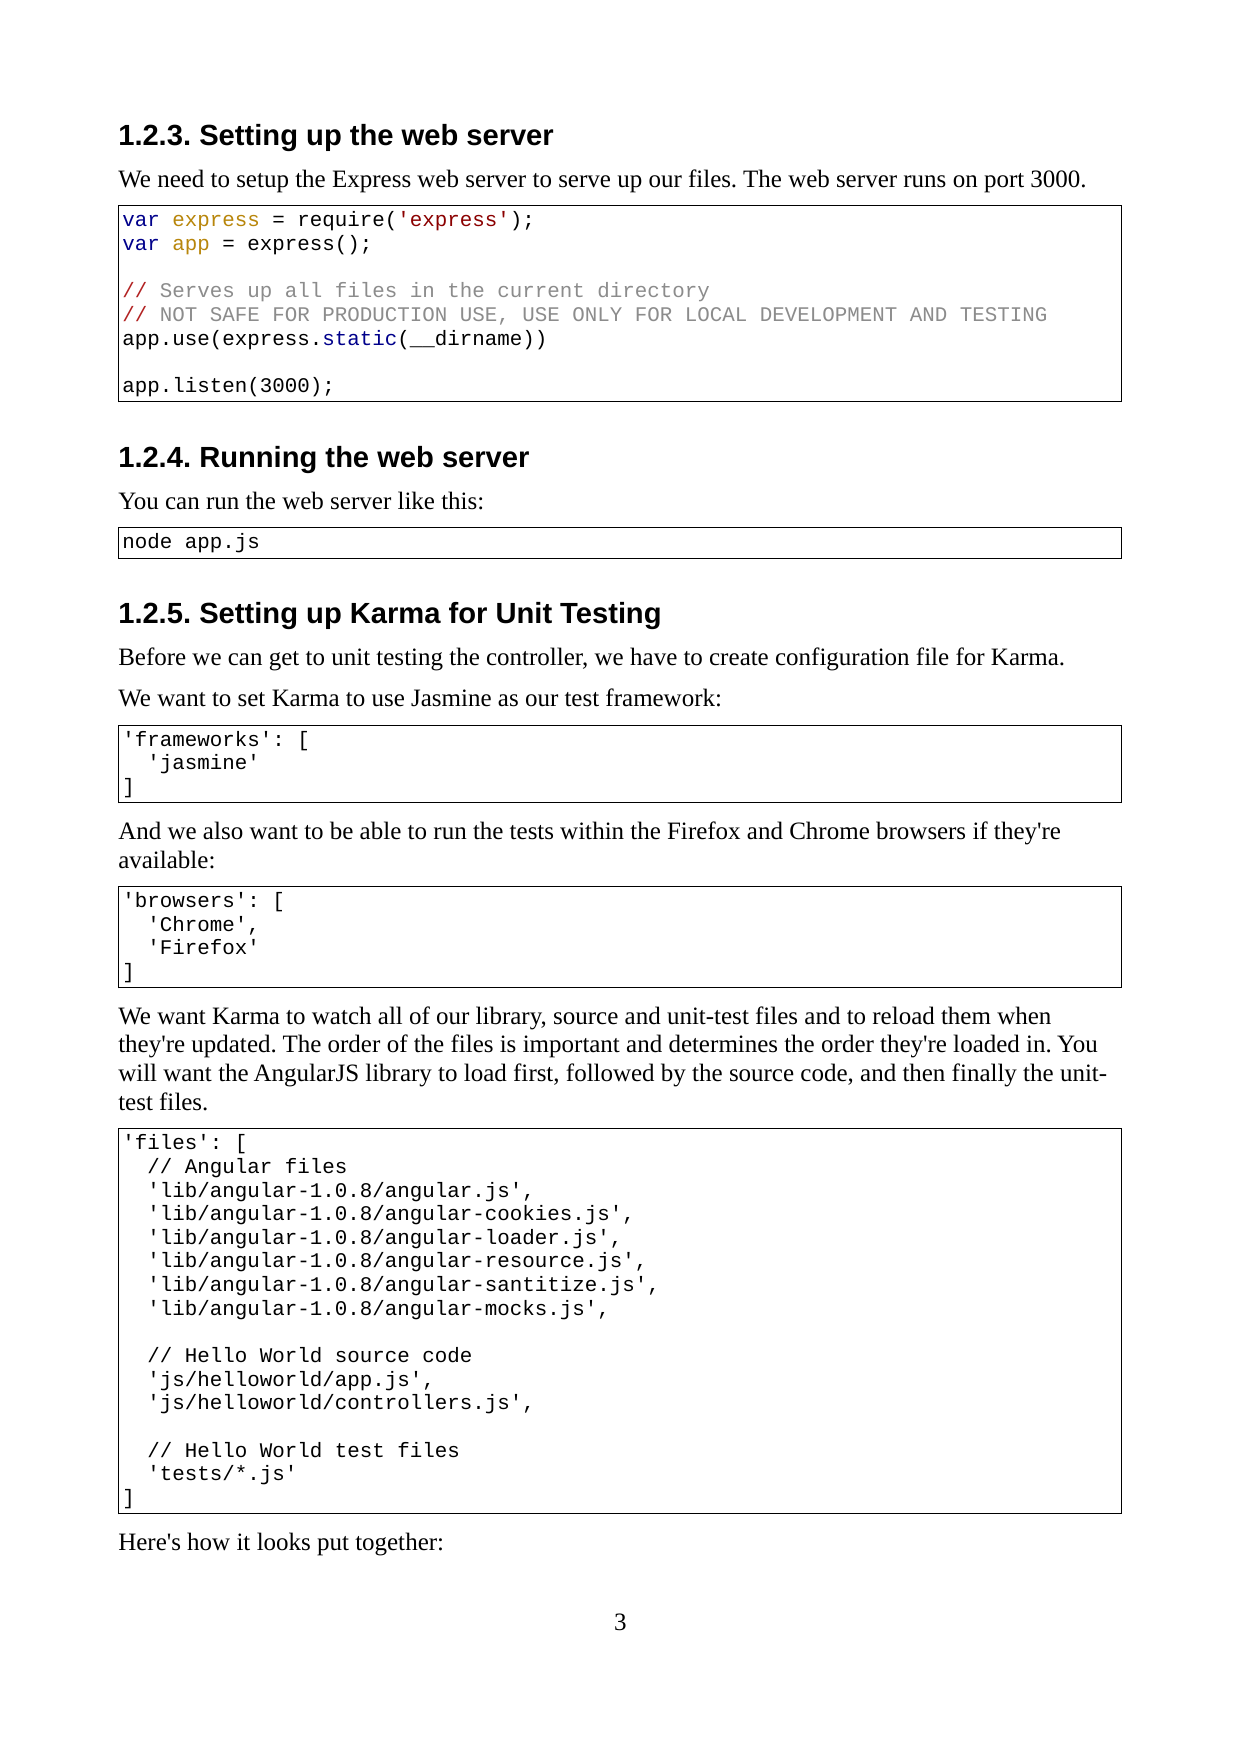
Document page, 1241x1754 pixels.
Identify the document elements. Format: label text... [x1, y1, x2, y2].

text And we also want to be able to run the tests within the Firefox and Chrome browsers if they're available: [118, 816, 1122, 873]
text 'jasmine' [119, 748, 1121, 772]
text app.listen(3000); [119, 371, 1121, 401]
text We want Karma to watch all of our library, source and unit-test files and to reload them when they're updated. The order of the files is important and determines the order they're loaded in. You will want the AngularJS library to load first, followed by the source code, and then finally the unit-test files. [118, 1001, 1122, 1116]
text ] [119, 957, 1121, 987]
text ] [119, 1483, 1121, 1513]
text We want to set Karma to use Jasmine as our test framework: [118, 683, 1122, 712]
subtitle Setting up Karma for Unit Testing [118, 596, 1122, 630]
text // NOT SAFE FOR PRODUCTION USE, USE ONLY FOR LOCAL DEVELOPMENT AND TESTING [119, 300, 1121, 324]
subtitle Setting up the web server [118, 118, 1122, 152]
text 'js/helloworld/controllers.js', [119, 1388, 1121, 1412]
text 'lib/angular-1.0.8/angular-loader.js', [119, 1223, 1121, 1247]
subtitle Running the web server [118, 440, 1122, 473]
text app.use(express.static(__dirname)) [119, 324, 1121, 347]
text // Angular files [119, 1152, 1121, 1176]
text // Hello World test files [119, 1436, 1121, 1459]
text Here's how it looks put together: [118, 1527, 1122, 1556]
text var express = require('express'); [119, 206, 1121, 229]
text 'js/helloworld/app.js', [119, 1365, 1121, 1388]
text You can run the web server like this: [118, 486, 1122, 515]
text 'lib/angular-1.0.8/angular-resource.js', [119, 1247, 1121, 1270]
text 'Chrome', [119, 909, 1121, 933]
text // Serves up all files in the current directory [119, 276, 1121, 300]
text node app.js [119, 528, 1121, 558]
text 'lib/angular-1.0.8/angular-santitize.js', [119, 1270, 1121, 1294]
text // Hello World source code [119, 1341, 1121, 1365]
text Before we can get to unit testing the controller, we have to create configuration file for Karma. [118, 642, 1122, 671]
text 'frameworks': [ [119, 726, 1121, 748]
text 'lib/angular-1.0.8/angular.js', [119, 1176, 1121, 1199]
text 'lib/angular-1.0.8/angular-mocks.js', [119, 1294, 1121, 1317]
text 'tests/*.js' [119, 1459, 1121, 1483]
text 'files': [ [119, 1129, 1121, 1152]
text 'lib/angular-1.0.8/angular-cookies.js', [119, 1199, 1121, 1223]
text We need to setup the Express web server to serve up our files. The web server runs on port 3000. [118, 164, 1122, 193]
text var app = express(); [119, 229, 1121, 253]
text ] [119, 772, 1121, 802]
text 'Firefox' [119, 933, 1121, 957]
text 'browsers': [ [119, 887, 1121, 909]
